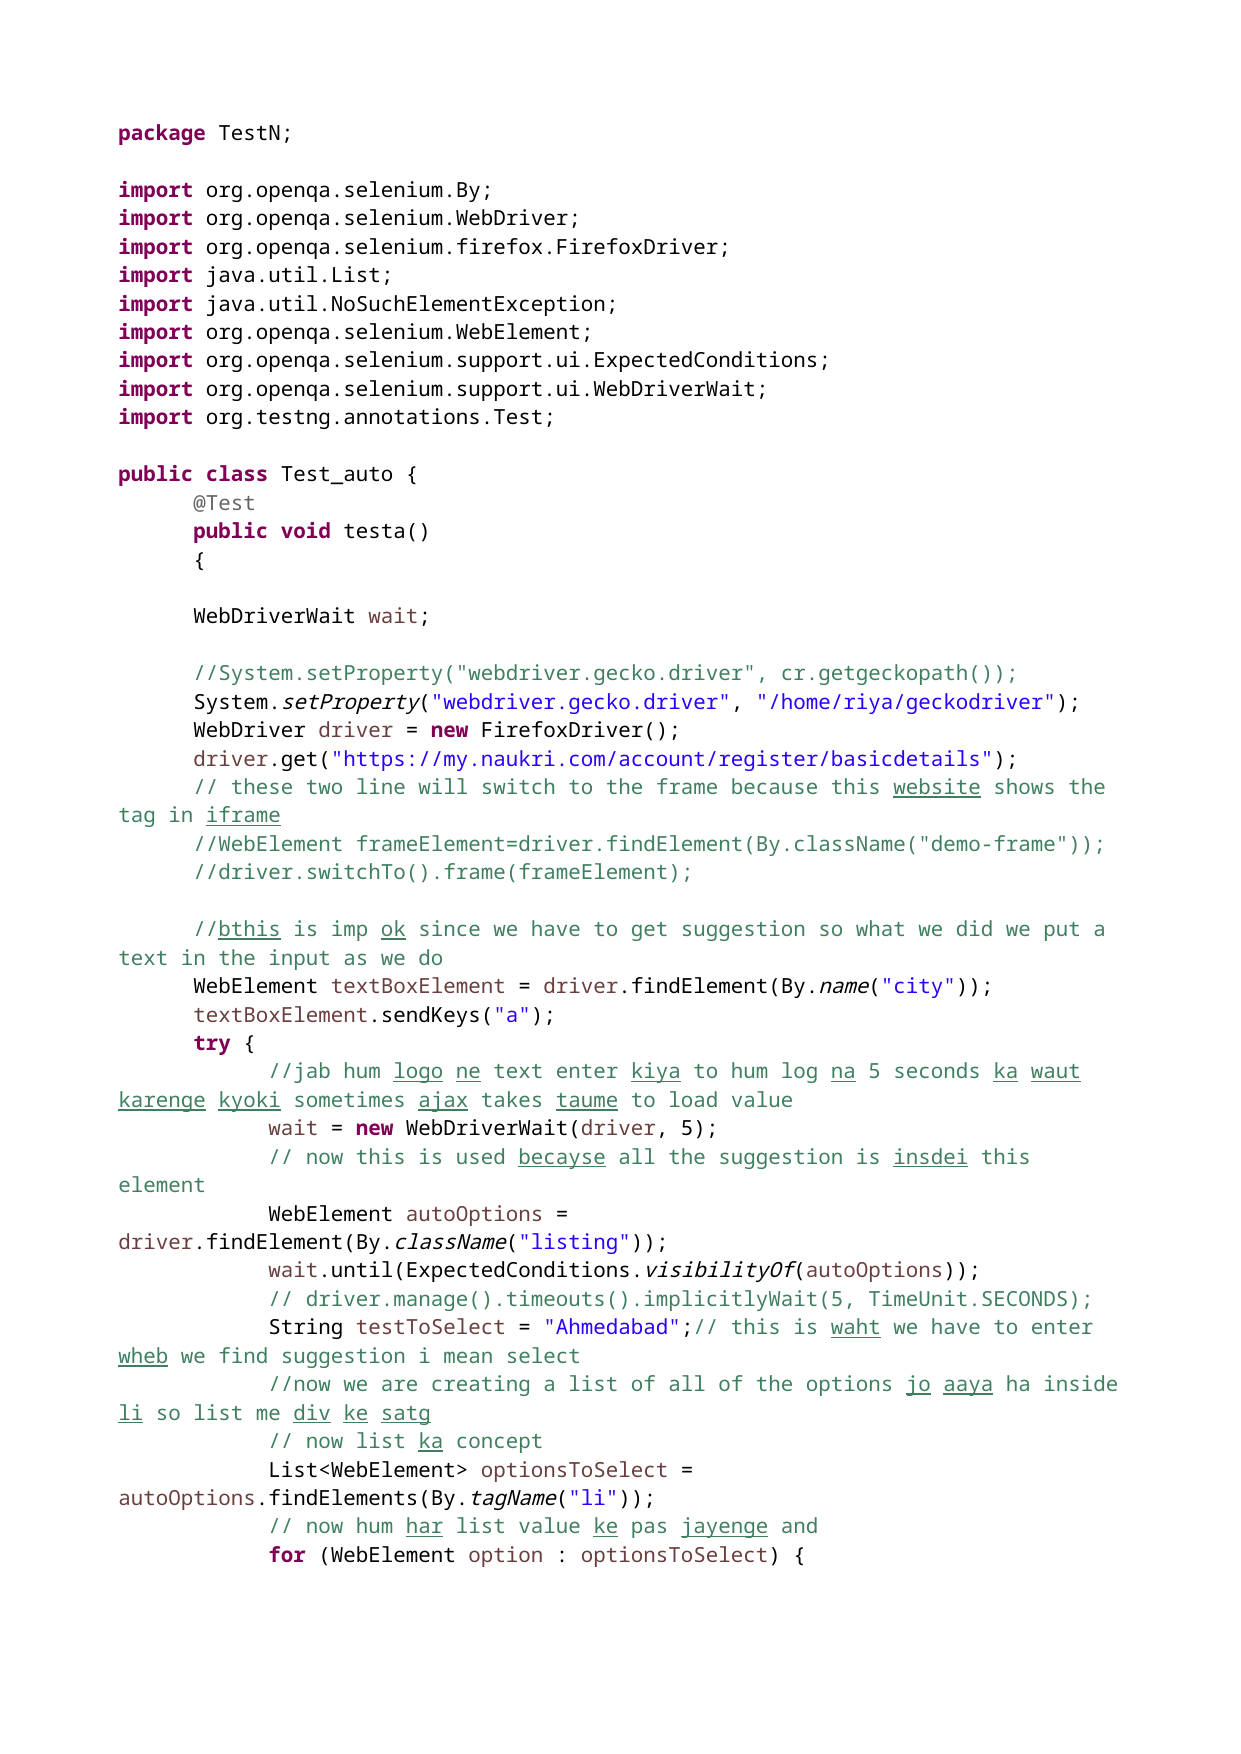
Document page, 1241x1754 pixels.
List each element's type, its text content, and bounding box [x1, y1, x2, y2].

text WebElement textBoxElement = driver.findElement(By.name("city")); [118, 971, 1122, 1000]
text //jab hum logo ne text enter kiya to hum log na 5 seconds ka waut karenge kyoki sometimes ajax takes taume to load value [118, 1057, 1122, 1113]
text @Test [118, 488, 1122, 516]
text textBoxElement.sendKeys("a"); [118, 1000, 1122, 1028]
text // driver.manage().timeouts().implicitlyWait(5, TimeUnit.SECONDS); [118, 1284, 1122, 1312]
text import org.openqa.selenium.WebElement; [118, 317, 1122, 346]
text // these two line will switch to the frame because this website shows the tag in iframe [118, 772, 1122, 829]
text public class Test_auto { [118, 459, 1122, 488]
text import org.openqa.selenium.support.ui.WebDriverWait; [118, 374, 1122, 402]
text WebDriverWait wait; [118, 602, 1122, 630]
text try { [118, 1028, 1122, 1057]
text //bthis is imp ok since we have to get suggestion so what we did we put a text in the input as we do [118, 914, 1122, 971]
text WebElement autoOptions = driver.findElement(By.className("listing")); [118, 1199, 1122, 1256]
text { [118, 545, 1122, 573]
text //WebElement frameElement=driver.findElement(By.className("demo-frame")); [118, 829, 1122, 857]
text import org.openqa.selenium.By; [118, 175, 1122, 203]
text // now this is used becayse all the suggestion is insdei this element [118, 1142, 1122, 1199]
text package TestN; [118, 118, 1122, 147]
text List<WebElement> optionsToSelect = autoOptions.findElements(By.tagName("li")); [118, 1455, 1122, 1512]
text import java.util.NoSuchElementException; [118, 289, 1122, 317]
text for (WebElement option : optionsToSelect) { [118, 1540, 1122, 1568]
text import java.util.List; [118, 260, 1122, 289]
text driver.get("https://my.naukri.com/account/register/basicdetails"); [118, 744, 1122, 772]
text public void testa() [118, 516, 1122, 545]
text // now hum har list value ke pas jayenge and [118, 1512, 1122, 1540]
text import org.testng.annotations.Test; [118, 402, 1122, 431]
text // now list ka concept [118, 1426, 1122, 1455]
text String testToSelect = "Ahmedabad";// this is waht we have to enter wheb we find suggestion i mean select [118, 1312, 1122, 1369]
text wait = new WebDriverWait(driver, 5); [118, 1113, 1122, 1142]
text wait.until(ExpectedConditions.visibilityOf(autoOptions)); [118, 1256, 1122, 1284]
text import org.openqa.selenium.support.ui.ExpectedConditions; [118, 346, 1122, 374]
text //now we are creating a list of all of the options jo aaya ha inside li so list me div ke satg [118, 1369, 1122, 1426]
text import org.openqa.selenium.WebDriver; [118, 203, 1122, 232]
text WebDriver driver = new FirefoxDriver(); [118, 715, 1122, 744]
text System.setProperty("webdriver.gecko.driver", "/home/riya/geckodriver"); [118, 687, 1122, 715]
text //driver.switchTo().frame(frameElement); [118, 857, 1122, 886]
text //System.setProperty("webdriver.gecko.driver", cr.getgeckopath()); [118, 658, 1122, 687]
text import org.openqa.selenium.firefox.FirefoxDriver; [118, 232, 1122, 260]
